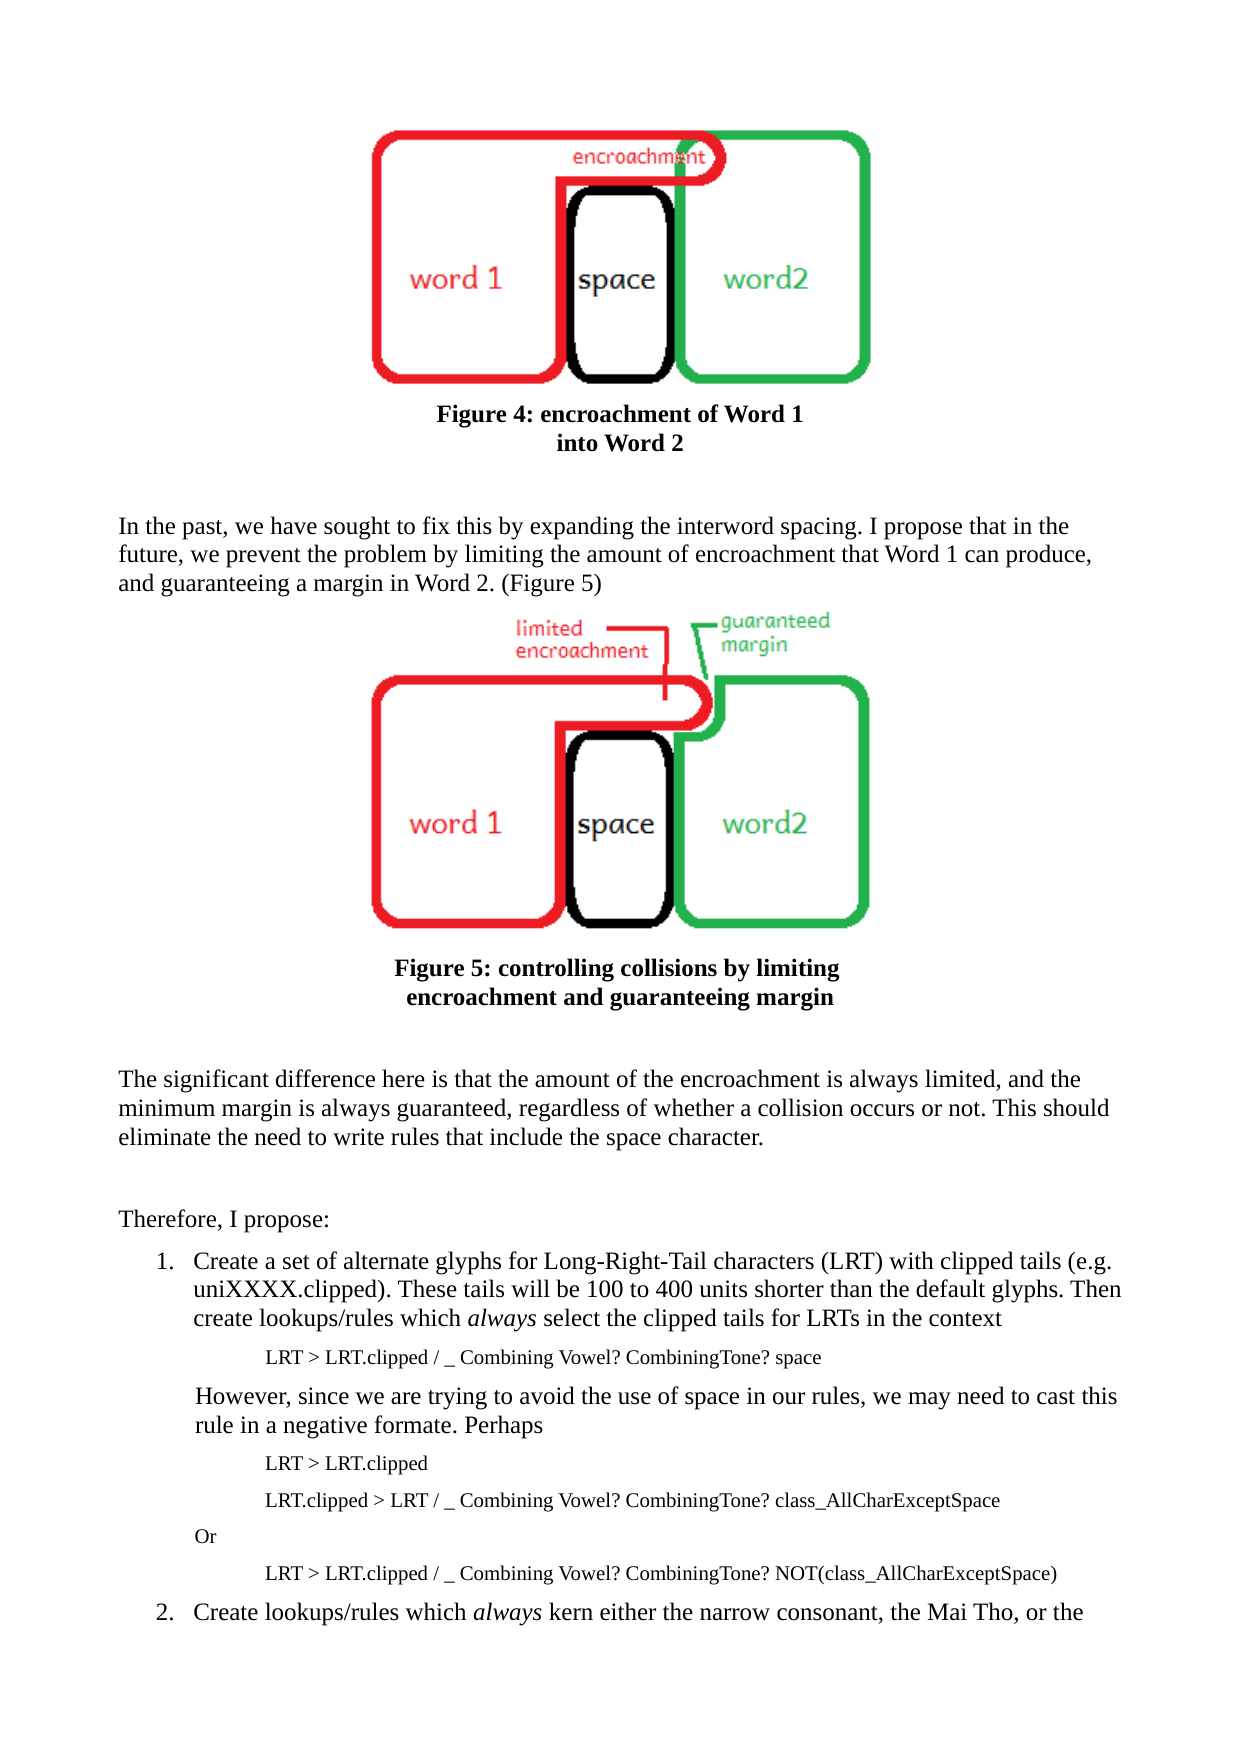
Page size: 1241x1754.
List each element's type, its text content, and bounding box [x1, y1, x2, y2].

text Figure 4: encroachment of Word 1 into Word 2 [118, 118, 1122, 457]
list Create a set of alternate glyphs for Long-Right-Tail characters (LRT) with clipped tails (e.g. uniXXXX.clipped). These tails will be 100 to 400 units shorter than the default glyphs. Then create lookups/rules which always select the clipped tails for LRTs in the context [156, 1246, 1122, 1332]
text Therefore, I propose: [118, 1204, 1122, 1233]
list Create lookups/rules which always kern either the narrow consonant, the Mai Tho, or the [156, 1597, 1122, 1626]
text In the past, we have sought to fix this by expanding the interword spacing. I propose that in the future, we prevent the problem by limiting the amount of encroachment that Word 1 can produce, and guaranteeing a margin in Word 2. (Figure 5) [118, 511, 1122, 597]
text Figure 5: controlling collisions by limiting encroachment and guaranteeing margin [118, 609, 1122, 1011]
text LRT.clipped > LRT / _ Combining Vowel? CombiningTone? class_AllCharExceptSpace [265, 1488, 1122, 1512]
text LRT > LRT.clipped [265, 1451, 1122, 1475]
text Or [194, 1524, 1122, 1548]
text However, since we are trying to avoid the use of space in our rules, we may need to cast this rule in a negative formate. Perhaps [195, 1381, 1122, 1439]
text The significant difference here is that the amount of the encroachment is always limited, and the minimum margin is always guaranteed, regardless of whether a collision occurs or not. This should eliminate the need to write rules that include the space character. [118, 1064, 1122, 1151]
text LRT > LRT.clipped / _ Combining Vowel? CombiningTone? NOT(class_AllCharExceptSpace) [265, 1561, 1122, 1585]
text LRT > LRT.clipped / _ Combining Vowel? CombiningTone? space [265, 1344, 1122, 1369]
